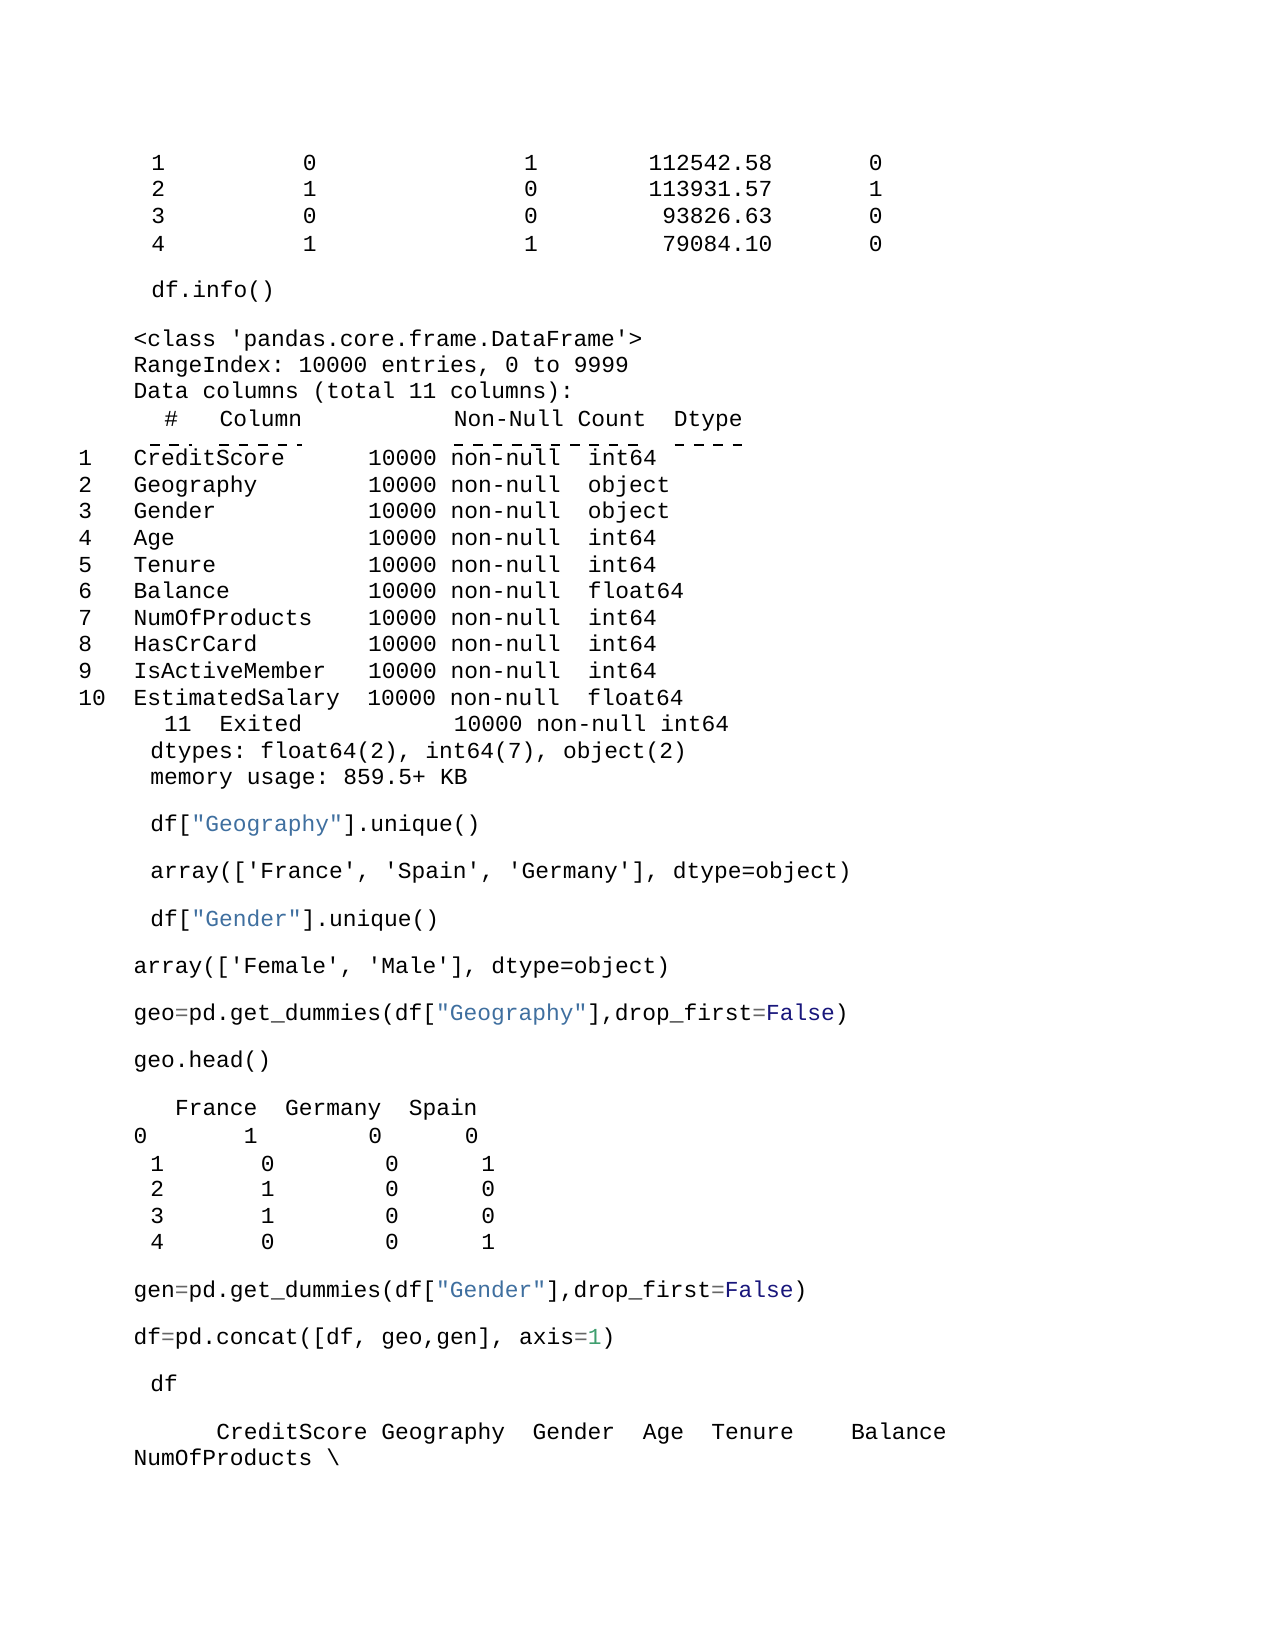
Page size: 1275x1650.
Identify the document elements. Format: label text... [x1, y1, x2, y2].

list Tenure 10000 non-null int64 [78, 553, 1133, 579]
text <class 'pandas.core.frame.DataFrame'> RangeIndex: 10000 entries, 0 to 9999 Data columns (total 11 columns): [133, 327, 661, 406]
text df [150, 1373, 1133, 1398]
table_cell 113931.57 [593, 177, 820, 203]
list Age 10000 non-null int64 [78, 526, 1133, 552]
table_cell 1 [820, 177, 888, 203]
table_header 0 [820, 150, 888, 177]
table_header 112542.58 [593, 150, 820, 177]
table_cell 1 [289, 230, 420, 304]
table_cell 1 [289, 177, 420, 203]
text CreditScore Geography Gender Age Tenure Balance NumOfProducts \ [133, 1420, 964, 1472]
list NumOfProducts 10000 non-null int64 [78, 606, 1133, 632]
table_header 0 [289, 150, 420, 177]
table_cell 0 [420, 203, 593, 230]
text gen=pd.get_dummies(df["Gender"],drop_first=False) df=pd.concat([df, geo,gen], axis=1) [133, 1278, 882, 1351]
list Gender 10000 non-null object [78, 499, 1133, 526]
table_cell 0 [820, 230, 888, 304]
list EstimatedSalary 10000 non-null float64 [78, 686, 1133, 712]
table_cell 93826.63 [593, 203, 820, 230]
table_cell 1 [420, 230, 593, 304]
table_cell 3 [146, 203, 289, 230]
table_header 1 [146, 150, 289, 177]
table_cell 79084.10 [593, 230, 820, 304]
text array(['France', 'Spain', 'Germany'], dtype=object) df["Gender"].unique() [150, 860, 1133, 933]
text 3 1 0 0 [150, 1204, 1133, 1230]
list IsActiveMember 10000 non-null int64 [78, 659, 1133, 685]
text df["Geography"].unique() [150, 812, 1133, 838]
list Balance 10000 non-null float64 [78, 579, 1133, 606]
text 1 0 0 1 [150, 1151, 1133, 1177]
table_cell 4 df.info() [146, 230, 289, 304]
text France Germany Spain 0 1 0 0 [133, 1096, 495, 1150]
text array(['Female', 'Male'], dtype=object) geo=pd.get_dummies(df["Geography"],drop_first=False) geo.head() [133, 954, 882, 1074]
table_cell 0 [289, 203, 420, 230]
text 4 0 0 1 [150, 1231, 1133, 1257]
list HasCrCard 10000 non-null int64 [78, 633, 1133, 659]
table_cell 2 [146, 177, 289, 203]
table_header 1 [420, 150, 593, 177]
list Exited 10000 non-null int64 dtypes: float64(2), int64(7), object(2) memory usage: 859.5+ KB [150, 713, 744, 791]
table_cell 0 [420, 177, 593, 203]
text # Column Non-Null Count Dtype [164, 406, 1133, 432]
text 2 1 0 0 [150, 1177, 1133, 1203]
table_cell 0 [820, 203, 888, 230]
list CreditScore 10000 non-null int64 [78, 442, 1133, 472]
list Geography 10000 non-null object [78, 473, 1133, 499]
